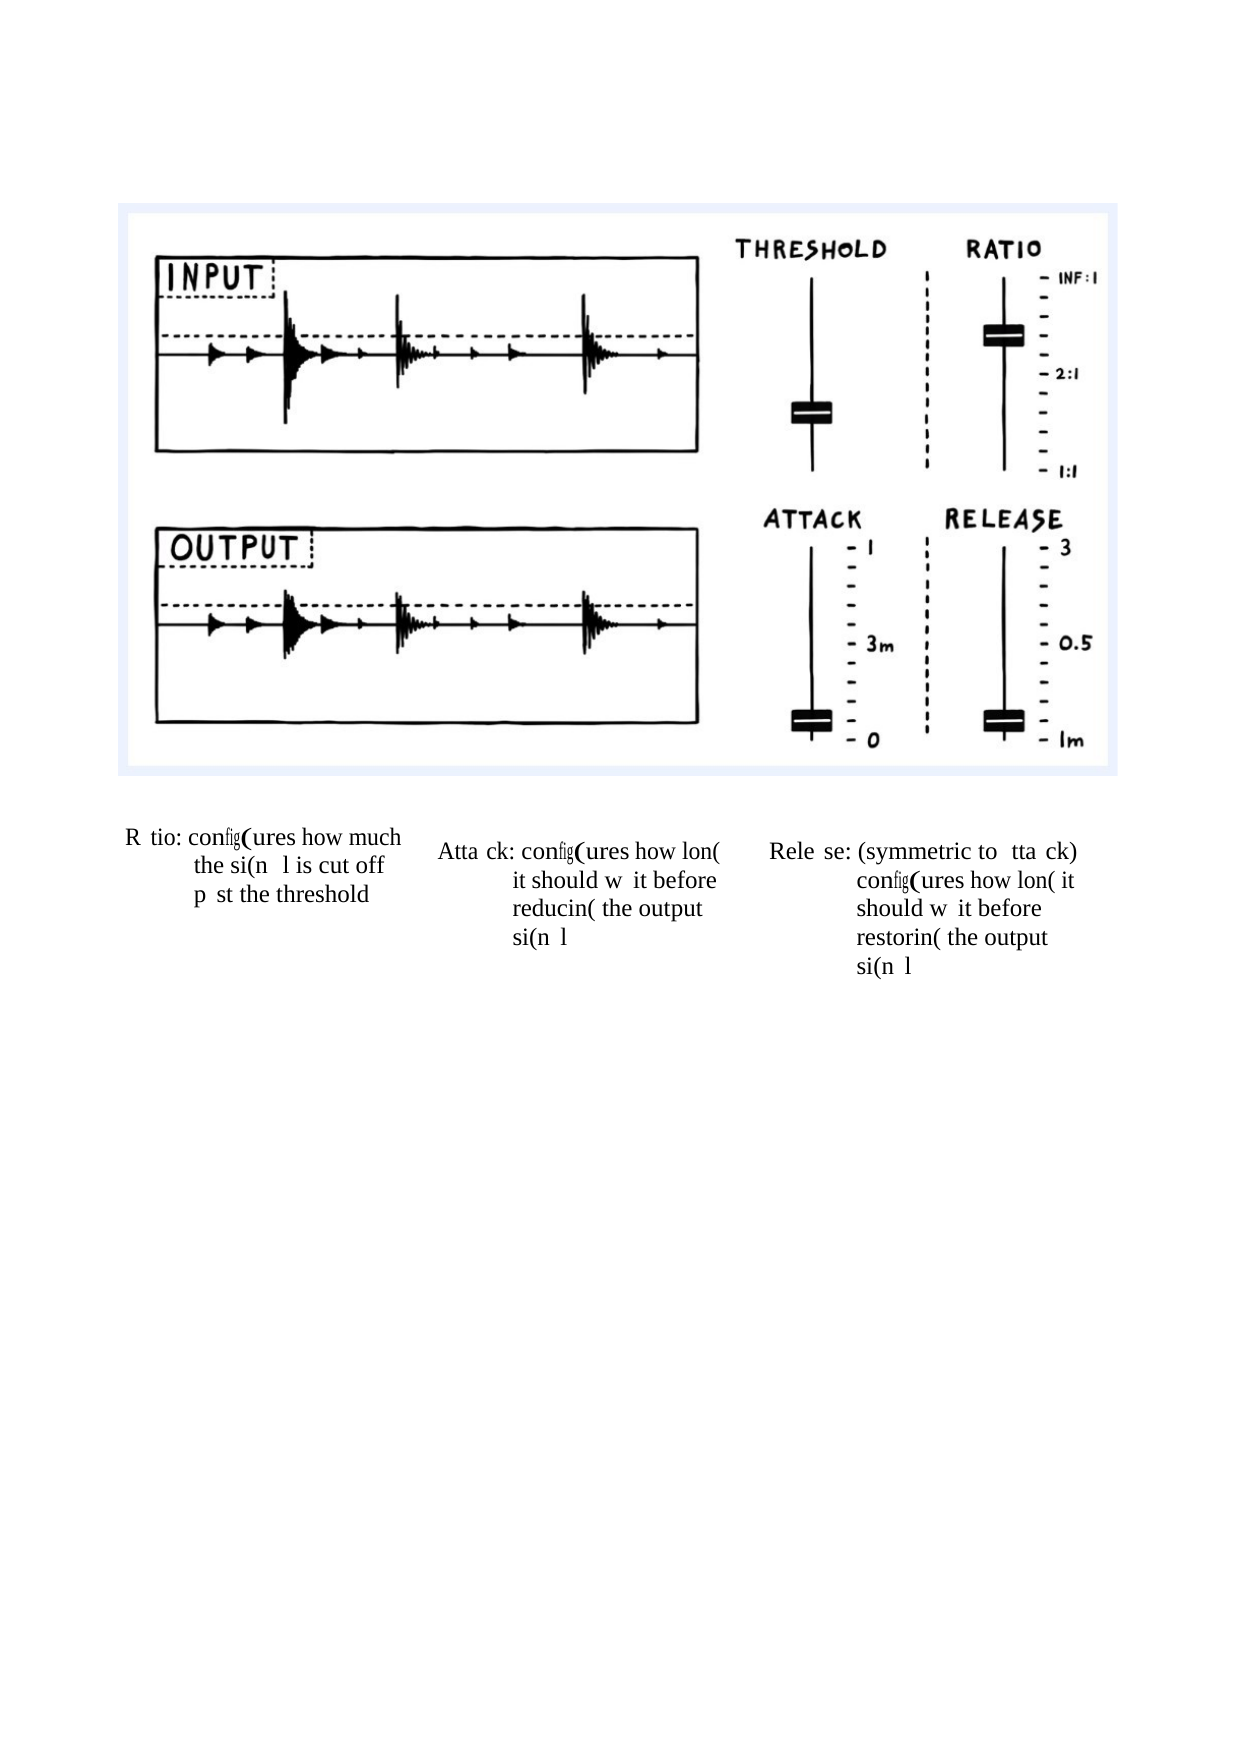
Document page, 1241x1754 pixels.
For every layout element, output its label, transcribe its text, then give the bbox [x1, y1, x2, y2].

text Atta ck: config(ures how lon( it should w it before reducin( the output si(n l [437, 836, 738, 951]
text Rele se: (symmetric to tta ck) config(ures how lon( it should w it before restorin( the output si(n l [769, 836, 1083, 980]
picture [118, 203, 1118, 776]
text R tio: config(ures how much the si(n l is cut off p st the threshold [125, 822, 401, 908]
